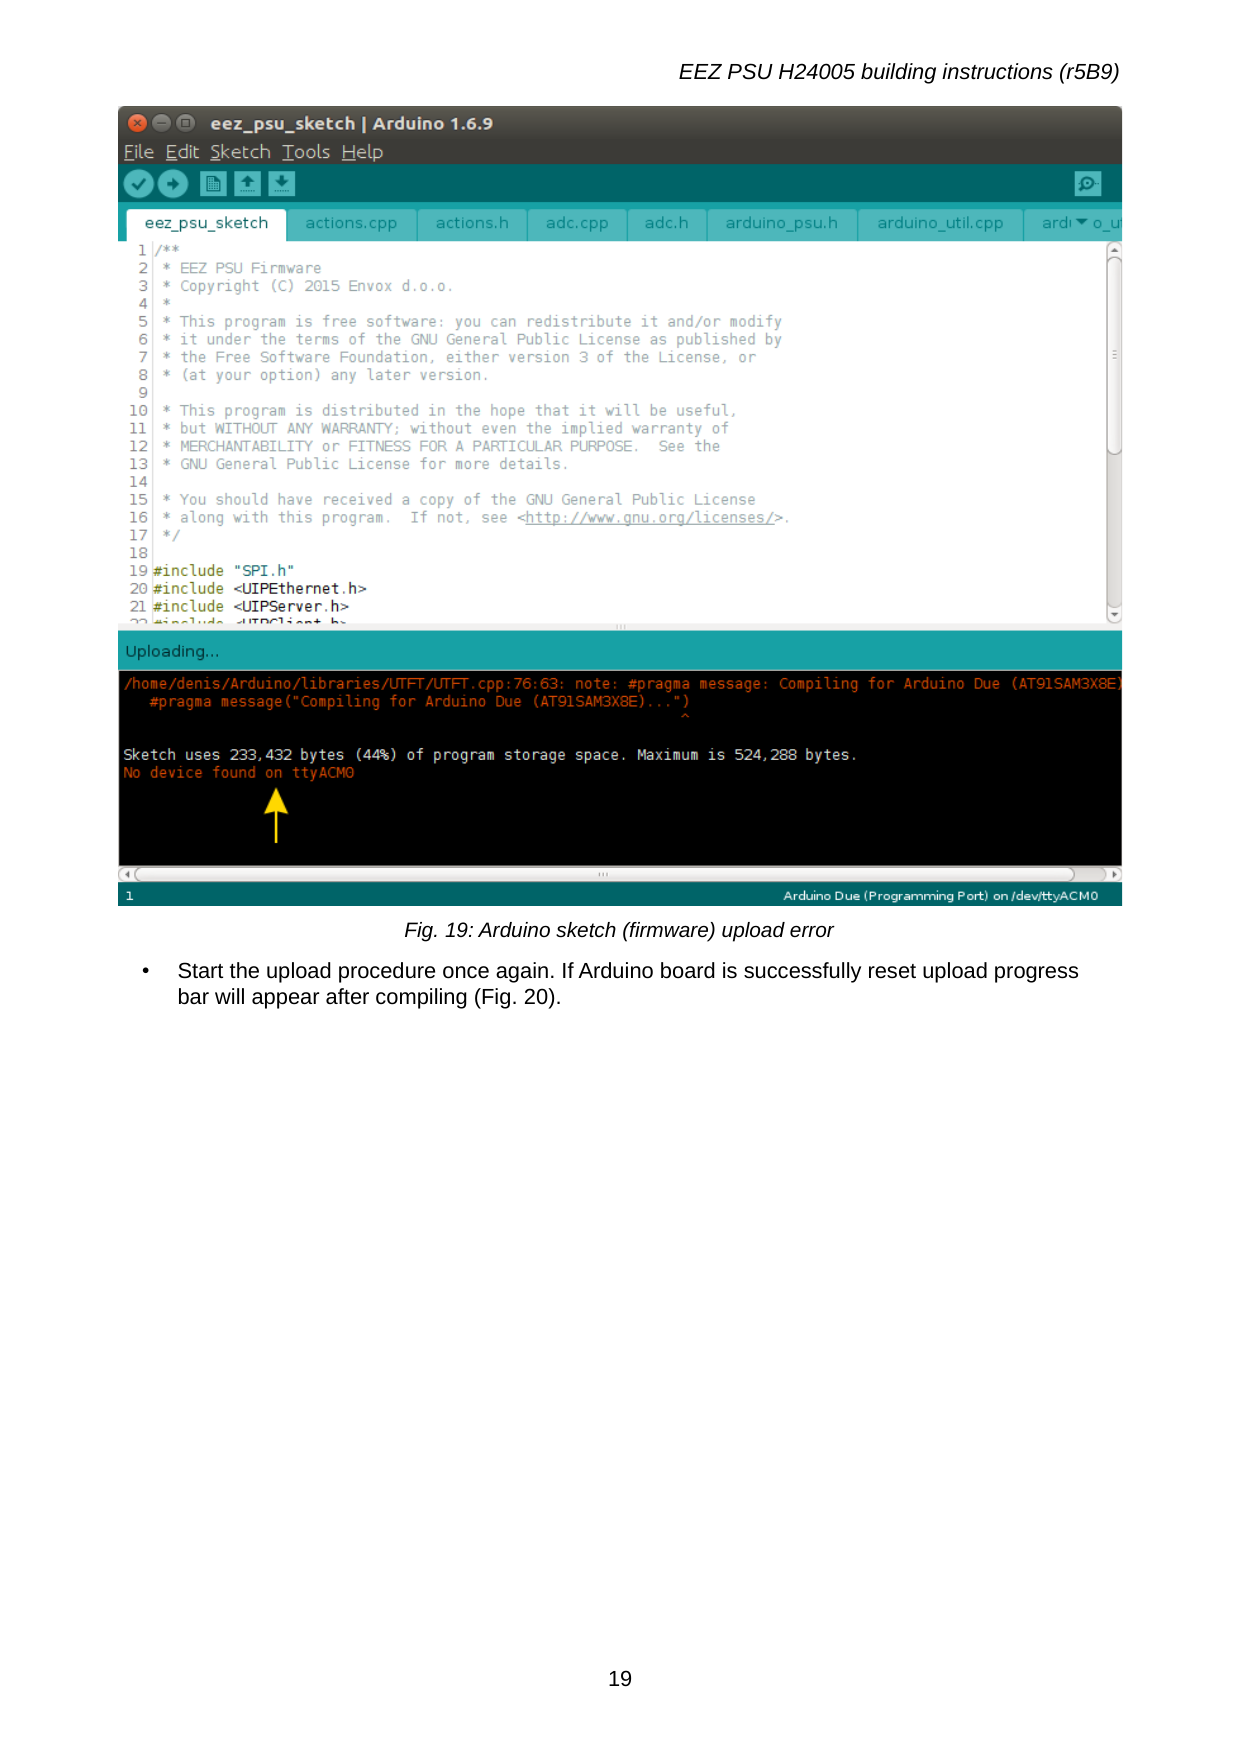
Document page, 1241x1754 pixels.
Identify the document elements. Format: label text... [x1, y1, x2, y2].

list Start the upload procedure once again. If Arduino board is successfully reset upload progress bar will appear after compiling (Fig. 20). [118, 942, 1122, 1009]
list Fig. 19: Arduino sketch (firmware) upload error [118, 906, 1122, 942]
picture [118, 106, 1123, 906]
